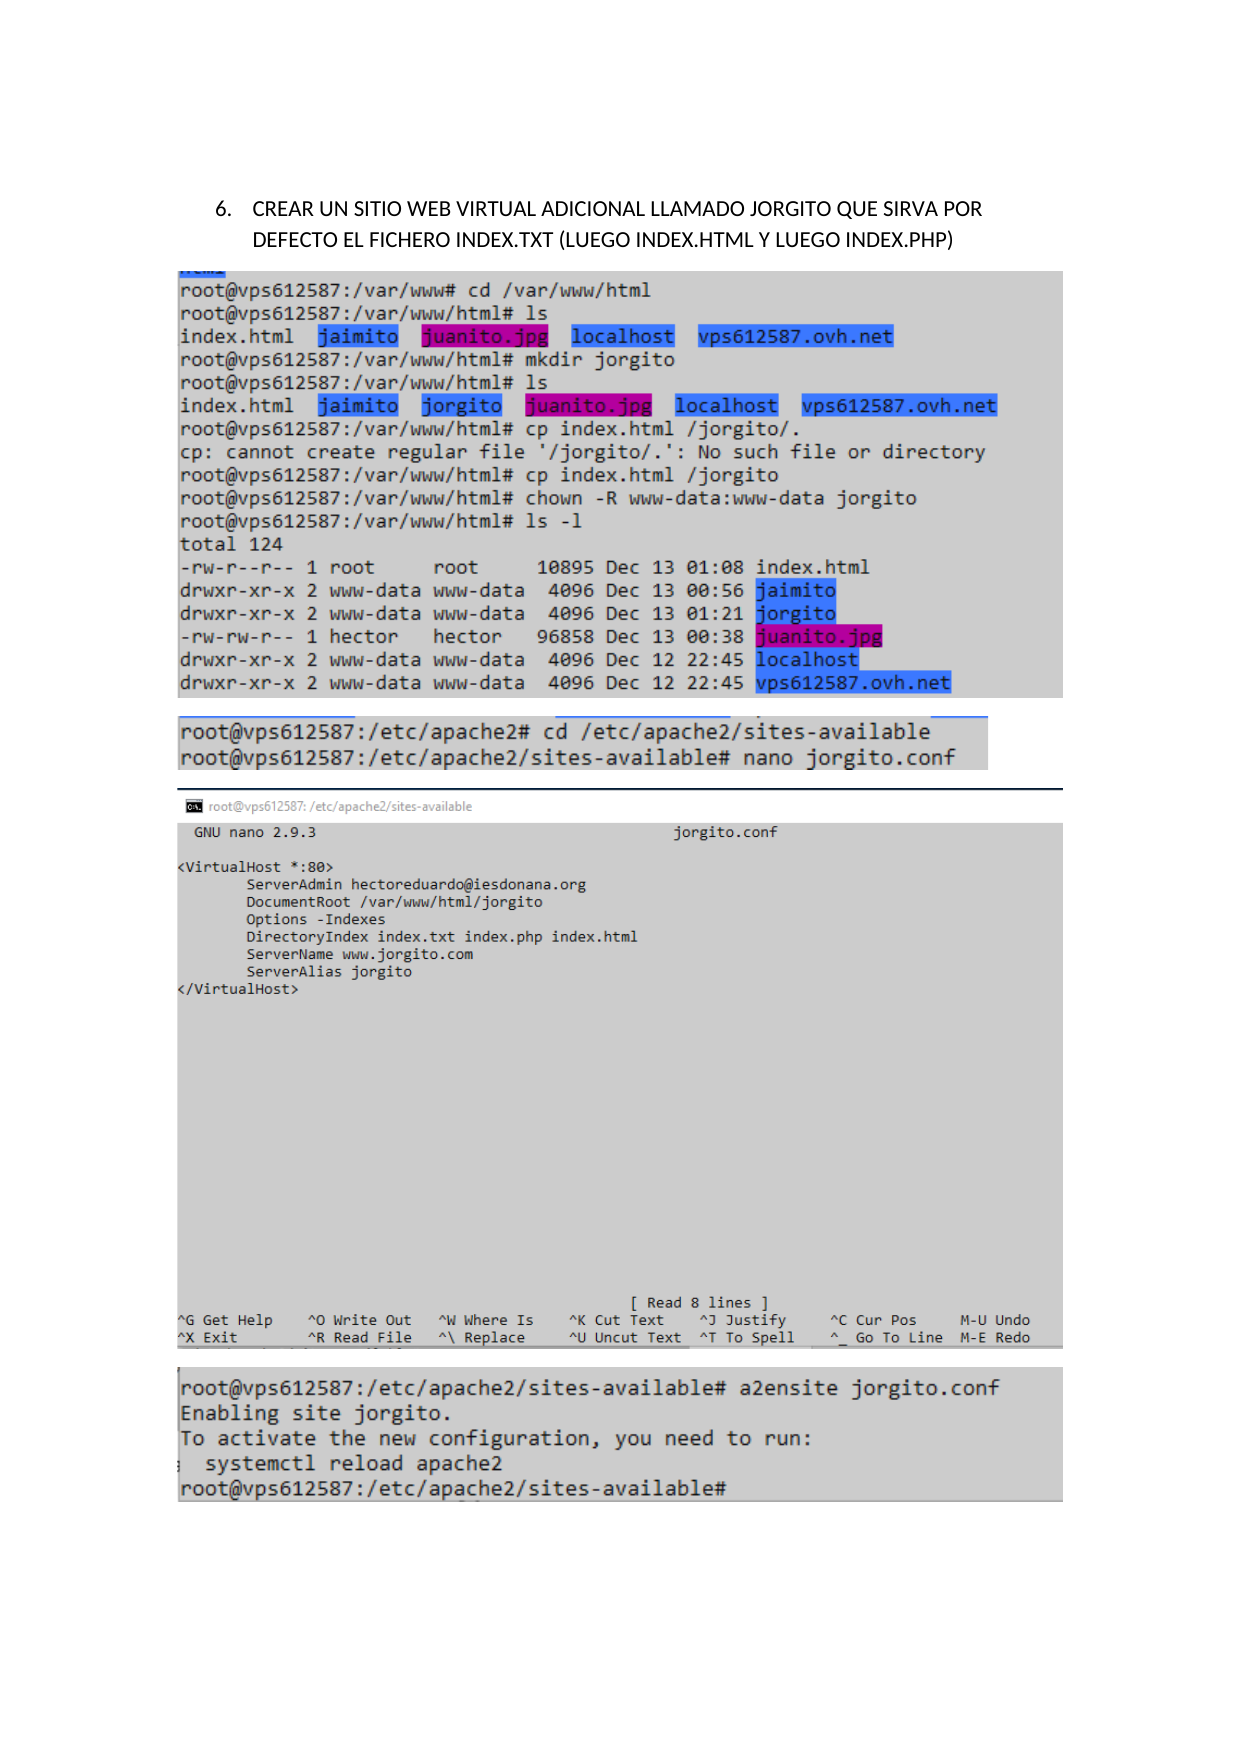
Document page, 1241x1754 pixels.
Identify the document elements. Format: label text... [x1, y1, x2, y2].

picture [177, 1367, 1063, 1502]
picture [177, 788, 1063, 1349]
picture [177, 716, 989, 770]
list CREAR UN SITIO WEB VIRTUAL ADICIONAL LLAMADO JORGITO QUE SIRVA POR DEFECTO EL FICHERO INDEX.TXT (LUEGO INDEX.HTML Y LUEGO INDEX.PHP) [215, 194, 1063, 253]
picture [177, 271, 1063, 698]
